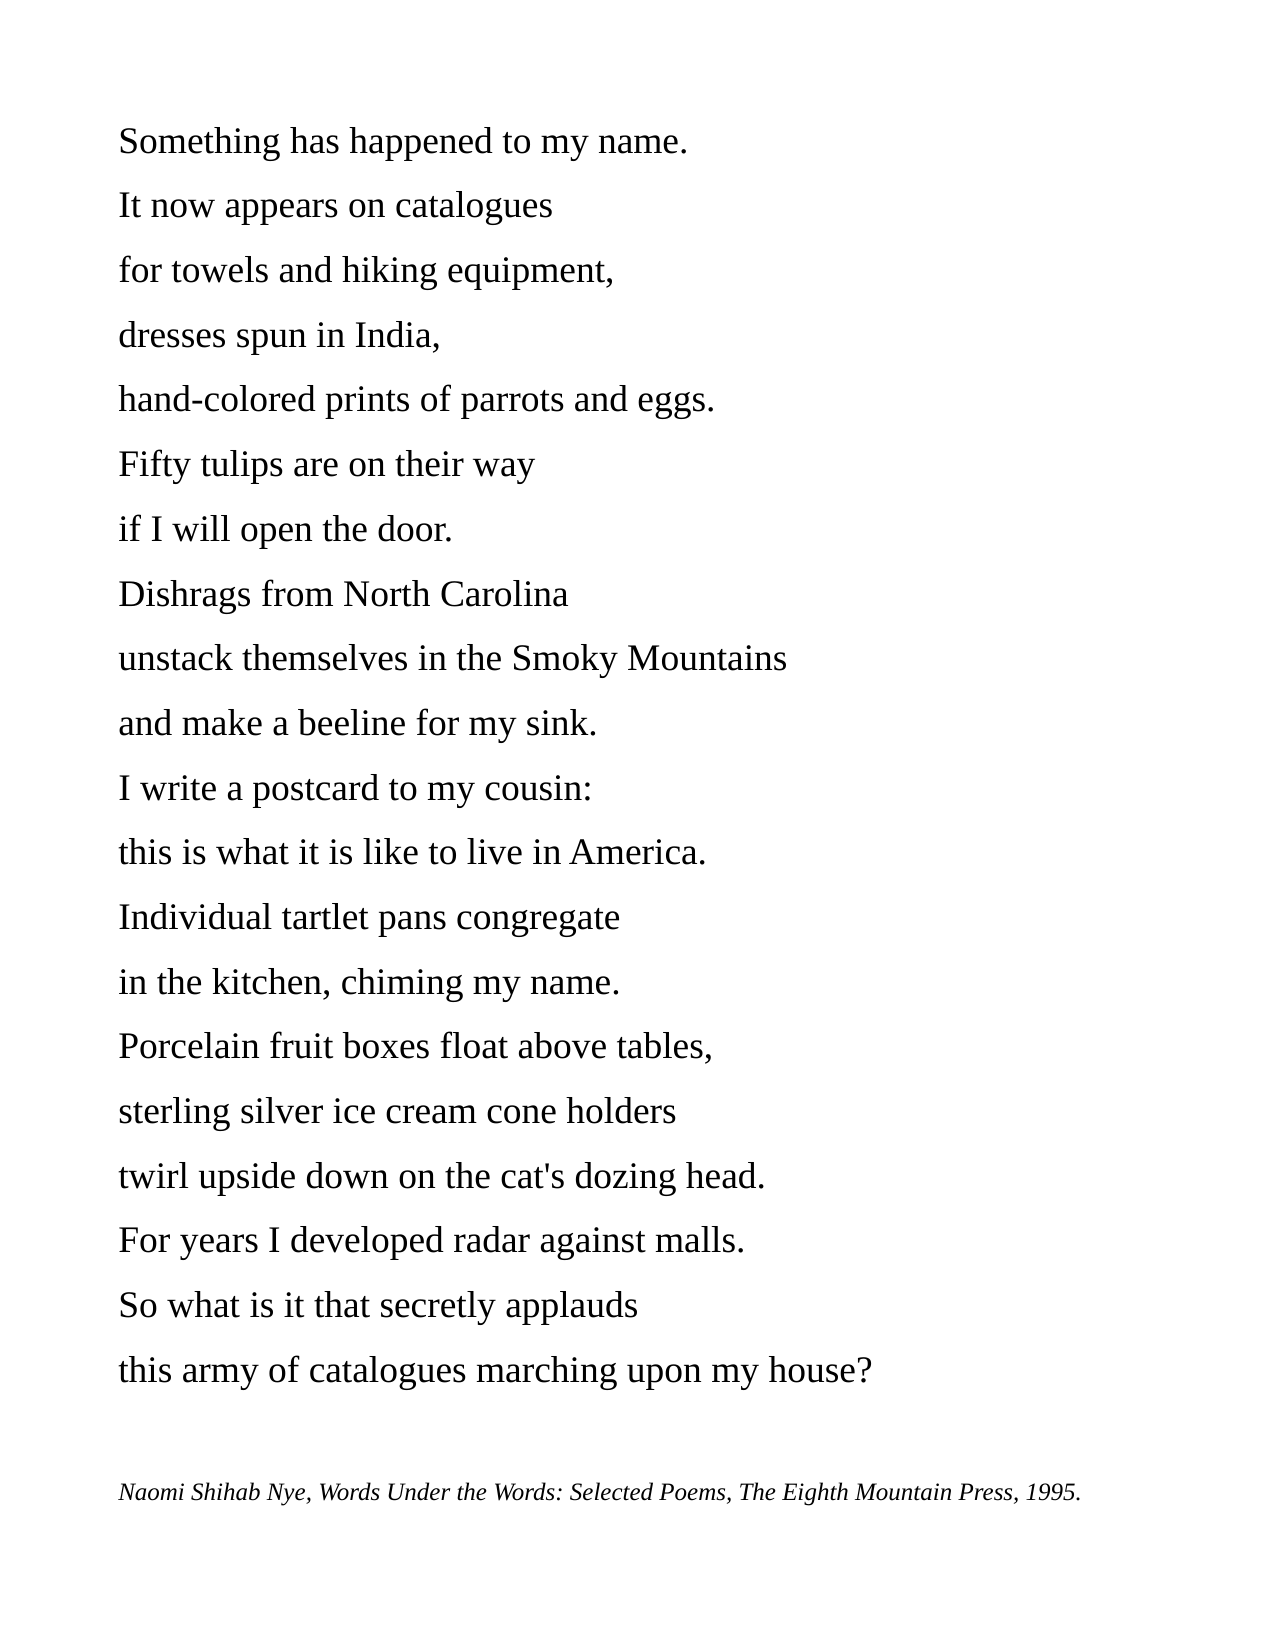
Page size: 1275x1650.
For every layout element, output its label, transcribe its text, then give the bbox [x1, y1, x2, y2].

text in the kitchen, chiming my name. [118, 959, 1157, 1002]
text and make a beeline for my sink. [118, 700, 1157, 743]
text Individual tartlet pans congregate [118, 894, 1157, 937]
text hand-colored prints of parrots and eggs. [118, 377, 1157, 420]
text Fifty tulips are on their way [118, 442, 1157, 485]
text Something has happened to my name. [118, 118, 1157, 161]
text twirl upside down on the cat's dozing head. [118, 1153, 1157, 1196]
text dresses spun in India, [118, 312, 1157, 355]
text For years I developed radar against malls. [118, 1218, 1157, 1261]
text this army of catalogues marching upon my house? [118, 1347, 1157, 1390]
text Porcelain fruit boxes float above tables, [118, 1024, 1157, 1067]
text sterling silver ice cream cone holders [118, 1088, 1157, 1132]
text It now appears on catalogues [118, 183, 1157, 226]
text I write a postcard to my cousin: [118, 765, 1157, 808]
text unstack themselves in the Smoky Mountains [118, 636, 1157, 679]
text Dishrags from North Carolina [118, 571, 1157, 614]
text So what is it that secretly applauds [118, 1282, 1157, 1326]
text for towels and hiking equipment, [118, 247, 1157, 291]
text Naomi Shihab Nye, Words Under the Words: Selected Poems, The Eighth Mountain Press, 1995. [118, 1477, 1157, 1505]
text this is what it is like to live in America. [118, 830, 1157, 873]
text if I will open the door. [118, 506, 1157, 549]
